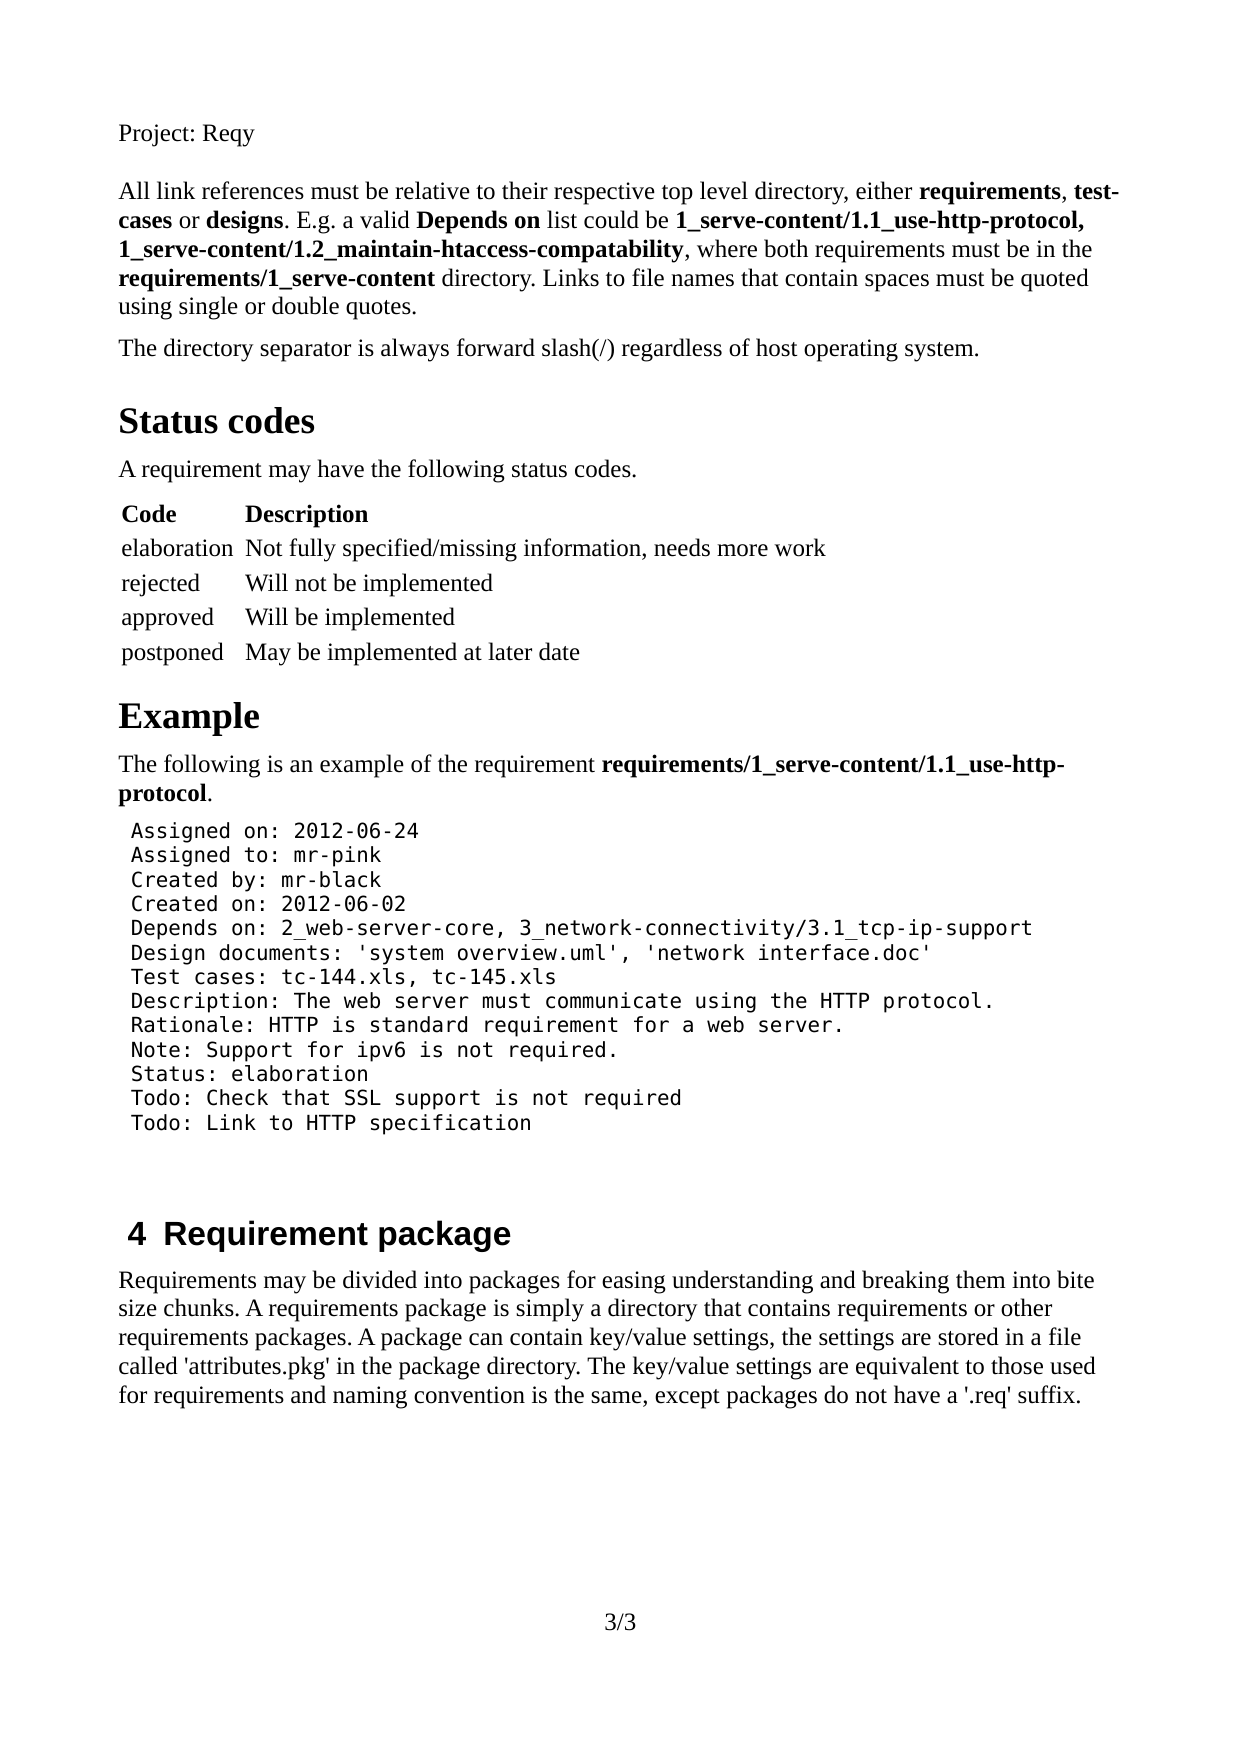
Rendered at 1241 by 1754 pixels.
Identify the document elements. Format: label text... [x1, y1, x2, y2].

text Status: elaboration [118, 1062, 1122, 1086]
table_cell postponed [118, 634, 242, 669]
text Assigned to: mr-pink [118, 843, 1122, 868]
text Todo: Check that SSL support is not required [118, 1086, 1122, 1111]
text Test cases: tc-144.xls, tc-145.xls [118, 965, 1122, 989]
text The directory separator is always forward slash(/) regardless of host operating system. [118, 333, 1122, 361]
subtitle Status codes [118, 399, 1122, 442]
text Created by: mr-black [118, 868, 1122, 892]
text Todo: Link to HTTP specification [118, 1111, 1122, 1135]
text Created on: 2012-06-02 [118, 892, 1122, 916]
text Depends on: 2_web-server-core, 3_network-connectivity/3.1_tcp-ip-support [118, 916, 1122, 941]
table_cell May be implemented at later date [242, 634, 832, 669]
text All link references must be relative to their respective top level directory, either requirements, test-cases or designs. E.g. a valid Depends on list could be 1_serve-content/1.1_use-http-protocol, 1_serve-content/1.2_maintain-htaccess-compatability, where both requirements must be in the requirements/1_serve-content directory. Links to file names that contain spaces must be quoted using single or double quotes. [118, 176, 1122, 320]
text Design documents: 'system overview.uml', 'network interface.doc' [118, 941, 1122, 965]
table_cell Will be implemented [242, 600, 832, 634]
table_cell approved [118, 600, 242, 634]
table_header Code [118, 496, 242, 530]
table_cell Will not be implemented [242, 565, 832, 599]
table_cell elaboration [118, 530, 242, 565]
table_cell Not fully specified/missing information, needs more work [242, 530, 832, 565]
text A requirement may have the following status codes. [118, 454, 1122, 483]
text Description: The web server must communicate using the HTTP protocol. [118, 989, 1122, 1013]
subtitle Example [118, 694, 1122, 737]
table_cell rejected [118, 565, 242, 599]
text Rationale: HTTP is standard requirement for a web server. [118, 1013, 1122, 1038]
text Note: Support for ipv6 is not required. [118, 1038, 1122, 1062]
subtitle Requirement package [118, 1213, 1122, 1252]
text Assigned on: 2012-06-24 [118, 819, 1122, 843]
text The following is an example of the requirement requirements/1_serve-content/1.1_use-http-protocol. [118, 749, 1122, 807]
text Requirements may be divided into packages for easing understanding and breaking them into bite size chunks. A requirements package is simply a directory that contains requirements or other requirements packages. A package can contain key/value settings, the settings are stored in a file called 'attributes.pkg' in the package directory. The key/value settings are equivalent to those used for requirements and naming convention is the same, except packages do not have a '.req' suffix. [118, 1265, 1122, 1408]
table_header Description [242, 496, 832, 530]
